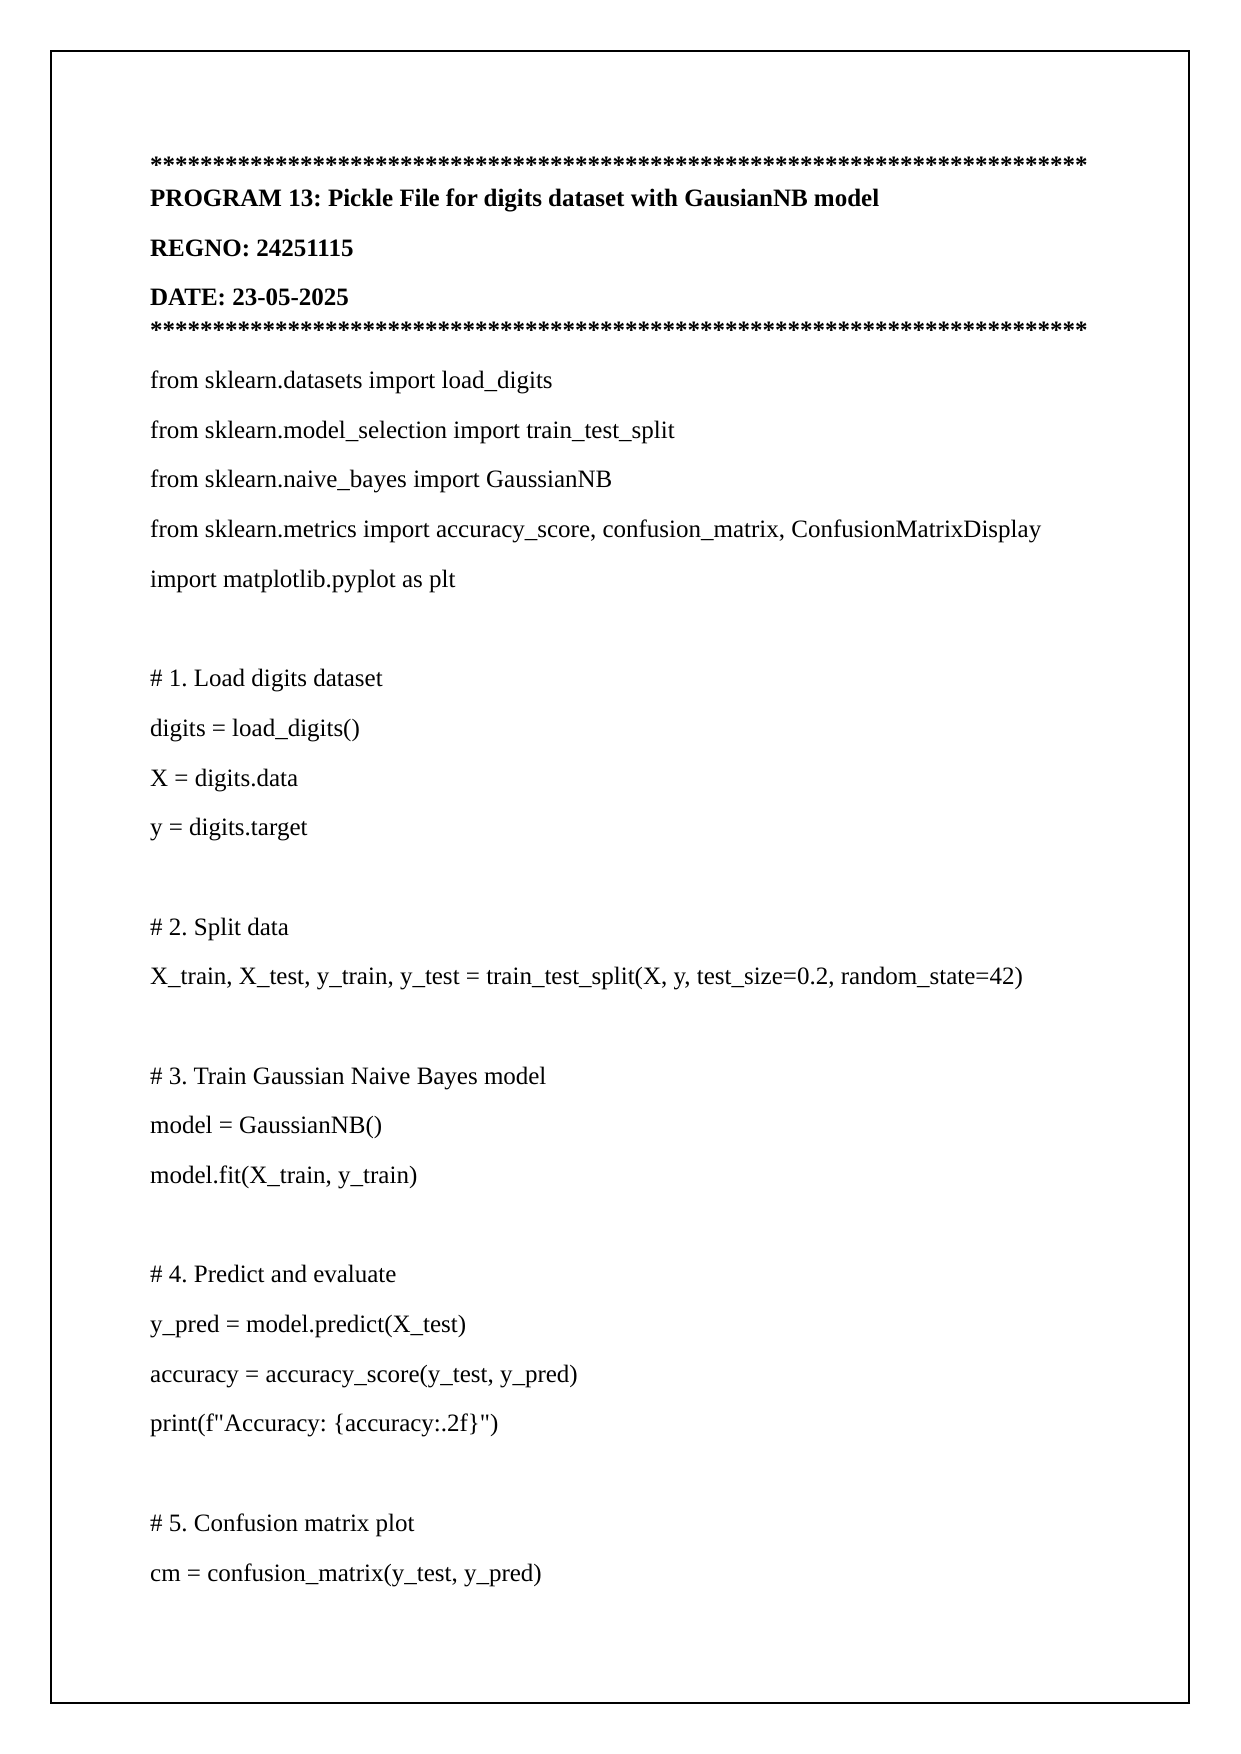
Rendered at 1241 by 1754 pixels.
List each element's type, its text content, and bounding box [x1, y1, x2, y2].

text from sklearn.metrics import accuracy_score, confusion_matrix, ConfusionMatrixDisplay [150, 514, 1090, 543]
text *************************************************************************** [150, 315, 1090, 344]
text from sklearn.datasets import load_digits [150, 365, 1090, 394]
text X_train, X_test, y_train, y_test = train_test_split(X, y, test_size=0.2, random_state=42) [150, 961, 1090, 990]
text # 1. Load digits dataset [150, 663, 1090, 692]
text # 2. Split data [150, 912, 1090, 940]
text accuracy = accuracy_score(y_test, y_pred) [150, 1359, 1090, 1388]
text y = digits.target [150, 812, 1090, 841]
text PROGRAM 13: Pickle File for digits dataset with GausianNB model [150, 183, 1090, 212]
text digits = load_digits() [150, 713, 1090, 742]
text # 5. Confusion matrix plot [150, 1508, 1090, 1537]
text from sklearn.naive_bayes import GaussianNB [150, 464, 1090, 493]
text # 3. Train Gaussian Naive Bayes model [150, 1061, 1090, 1089]
text y_pred = model.predict(X_test) [150, 1309, 1090, 1338]
text DATE: 23-05-2025 [150, 282, 1156, 311]
text from sklearn.model_selection import train_test_split [150, 415, 1090, 443]
text *************************************************************************** [150, 150, 1156, 179]
text # 4. Predict and evaluate [150, 1259, 1090, 1288]
text REGNO: 24251115 [150, 233, 1090, 261]
text X = digits.data [150, 763, 1090, 791]
text model = GaussianNB() [150, 1110, 1090, 1139]
text import matplotlib.pyplot as plt [150, 564, 1090, 593]
text cm = confusion_matrix(y_test, y_pred) [150, 1558, 1090, 1586]
text print(f"Accuracy: {accuracy:.2f}") [150, 1408, 1090, 1437]
text model.fit(X_train, y_train) [150, 1160, 1090, 1189]
